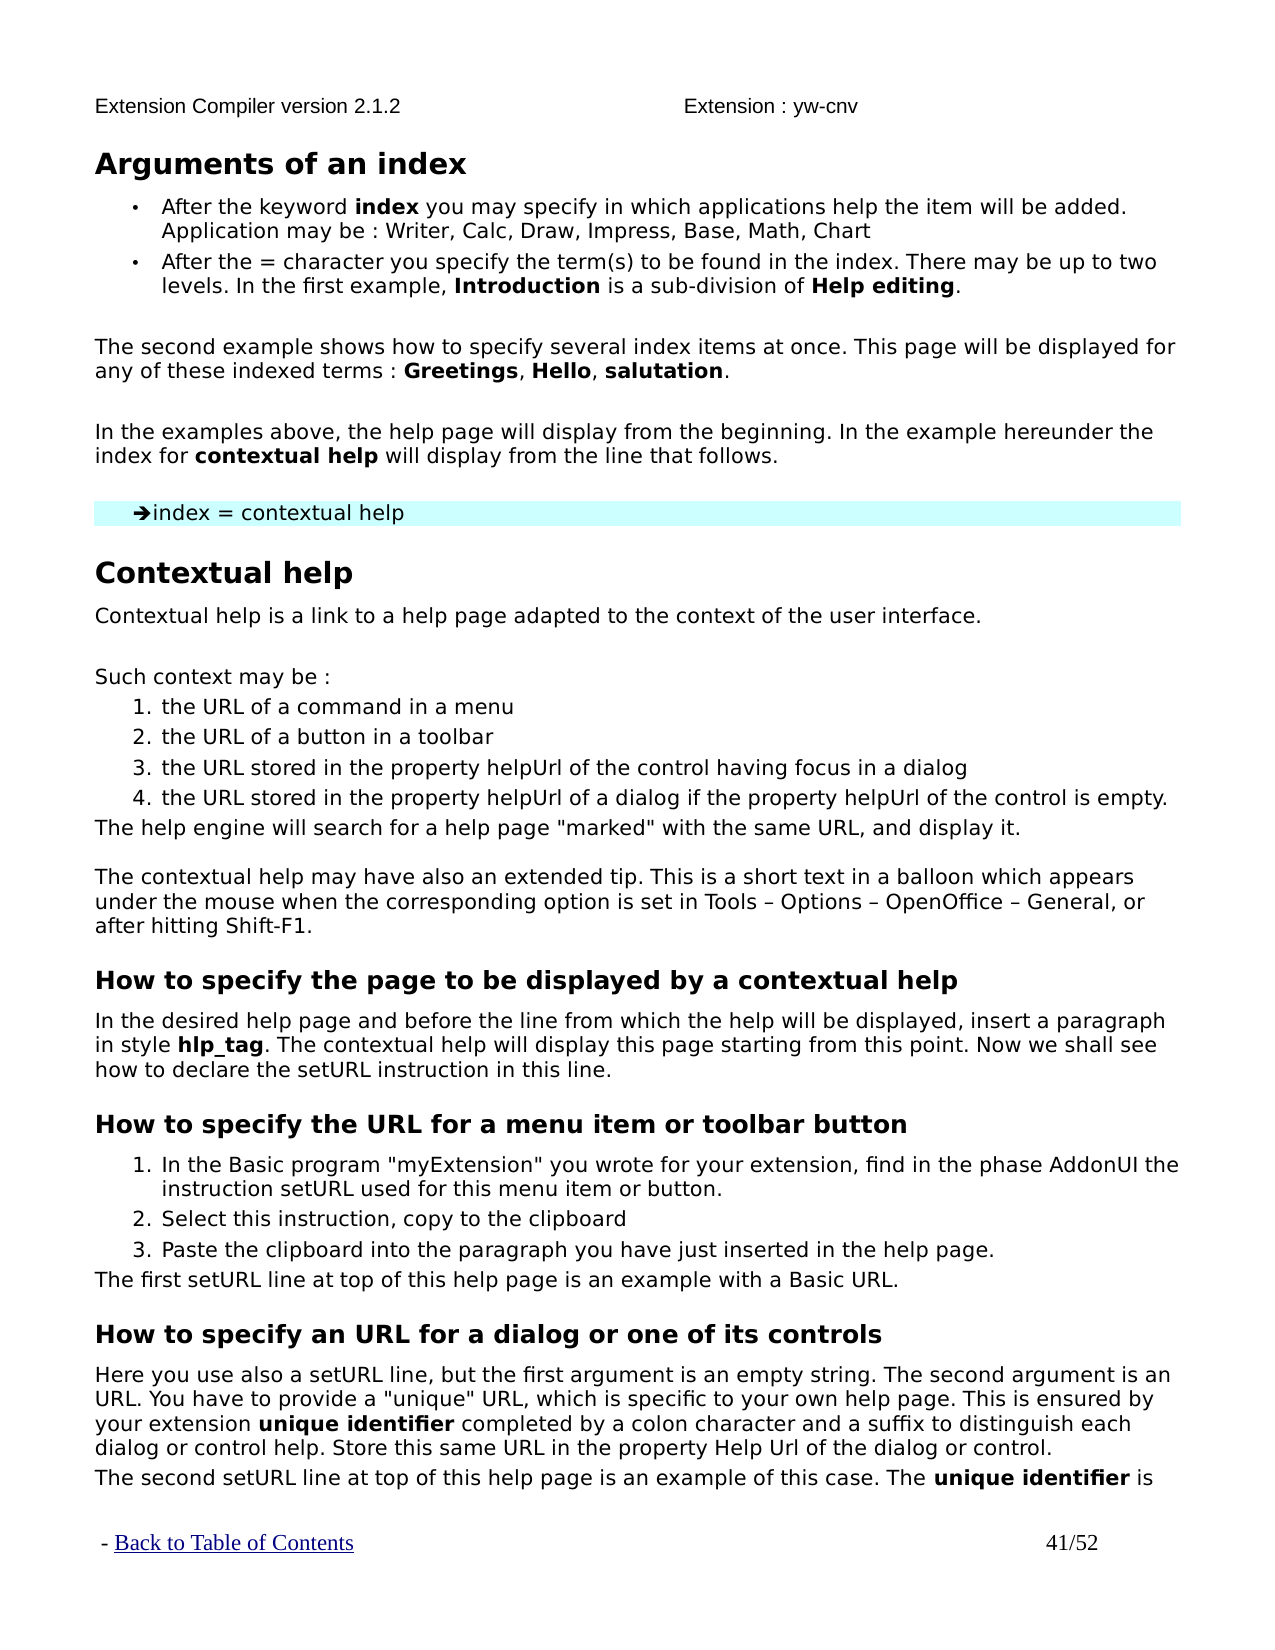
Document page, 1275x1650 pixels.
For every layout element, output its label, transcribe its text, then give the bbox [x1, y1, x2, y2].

text The second example shows how to specify several index items at once. This page will be displayed for any of these indexed terms : Greetings, Hello, salutation. [94, 335, 1181, 384]
list Select this instruction, copy to the clipboard [132, 1207, 1181, 1232]
text How to specify the page to be displayed by a contextual help [94, 966, 1181, 995]
list In the Basic program "myExtension" you wrote for your extension, find in the phase AddonUI the instruction setURL used for this menu item or button. [132, 1152, 1181, 1201]
list the URL stored in the property helpUrl of a dialog if the property helpUrl of the control is empty. [132, 786, 1181, 810]
text Such context may be : [94, 665, 1181, 689]
list the URL of a command in a menu [132, 695, 1181, 719]
text How to specify an URL for a dialog or one of its controls [94, 1320, 1181, 1349]
text In the examples above, the help page will display from the beginning. In the example hereunder the index for contextual help will display from the line that follows. [94, 420, 1181, 469]
text Arguments of an index [94, 147, 1181, 181]
text Here you use also a setURL line, but the first argument is an empty string. The second argument is an URL. You have to provide a "unique" URL, which is specific to your own help page. This is ensured by your extension unique identifier completed by a colon character and a suffix to distinguish each dialog or control help. Store this same URL in the property Help Url of the dialog or control. [94, 1363, 1181, 1461]
text Contextual help is a link to a help page adapted to the context of the user interface. [94, 604, 1181, 628]
text In the desired help page and before the line from which the help will be displayed, insert a paragraph in style hlp_tag. The contextual help will display this page starting from this point. Now we shall see how to declare the setURL instruction in this line. [94, 1009, 1181, 1082]
text The first setURL line at top of this help page is an example with a Basic URL. [94, 1268, 1181, 1292]
list index = contextual help [94, 501, 1181, 526]
list Paste the clipboard into the paragraph you have just inserted in the help page. [132, 1238, 1181, 1262]
text The help engine will search for a help page "marked" with the same URL, and display it. The contextual help may have also an extended tip. This is a short text in a balloon which appears under the mouse when the corresponding option is set in Tools – Options – OpenOffice – General, or after hitting Shift-F1. [94, 816, 1181, 939]
text How to specify the URL for a menu item or toolbar button [94, 1110, 1181, 1139]
list the URL of a button in a toolbar [132, 725, 1181, 750]
list After the = character you specify the term(s) to be found in the index. There may be up to two levels. In the first example, Introduction is a sub-division of Help editing. [132, 250, 1181, 299]
text Contextual help [94, 557, 1181, 591]
text The second setURL line at top of this help page is an example of this case. The unique identifier is [94, 1466, 1181, 1491]
list the URL stored in the property helpUrl of the control having focus in a dialog [132, 756, 1181, 780]
list After the keyword index you may specify in which applications help the item will be added. Application may be : Writer, Calc, Draw, Impress, Base, Math, Chart [132, 195, 1181, 244]
